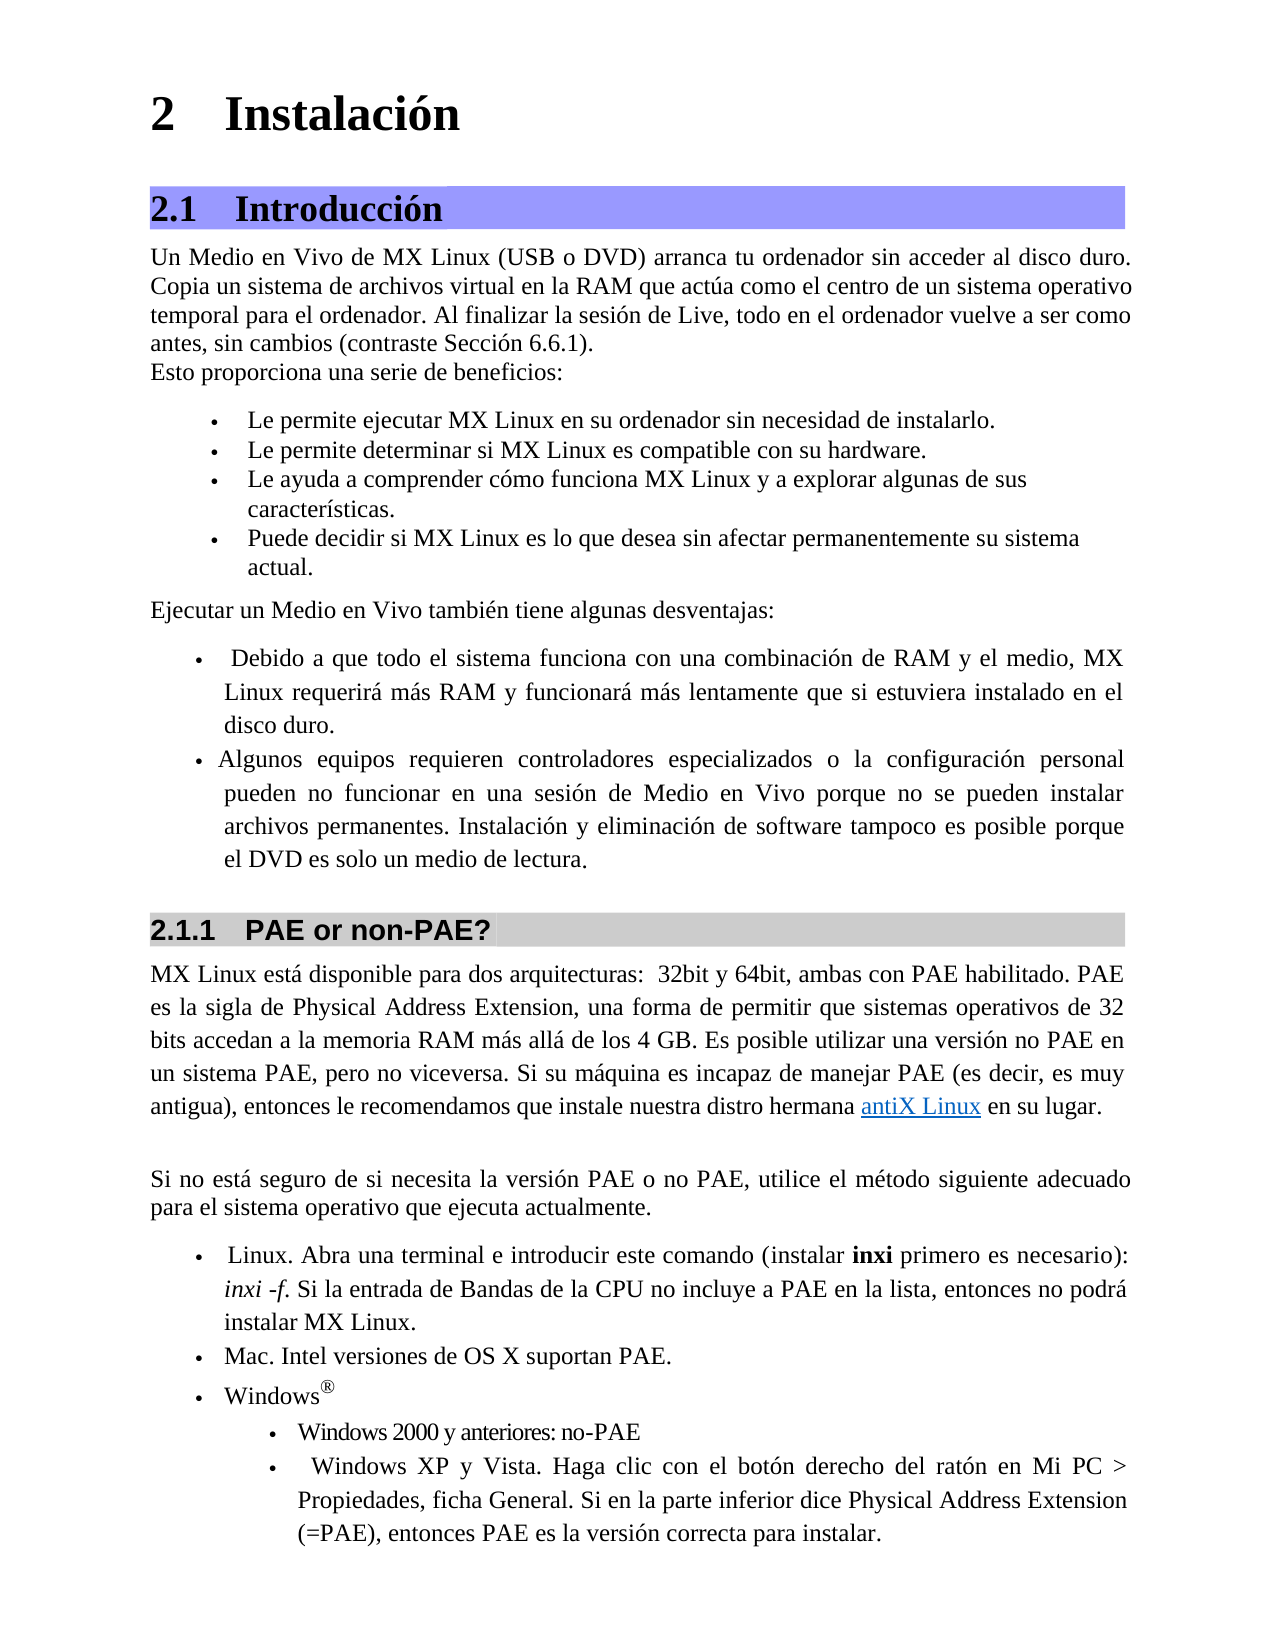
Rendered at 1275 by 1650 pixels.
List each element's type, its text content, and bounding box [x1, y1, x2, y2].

text • Windows® [194, 1375, 1133, 1411]
text • Linux. Abra una terminal e introducir este comando (instalar inxi primero es necesario): inxi -f. Si la entrada de Bandas de la CPU no incluye a PAE en la lista, entonces no podrá instalar MX Linux. [194, 1240, 1129, 1336]
text Si no está seguro de si necesita la versión PAE o no PAE, utilice el método siguiente adecuado para el sistema operativo que ejecuta actualmente. [150, 1164, 1133, 1221]
text • Windows XP y Vista. Haga clic con el botón derecho del ratón en Mi PC > Propiedades, ficha General. Si en la parte inferior dice Physical Address Extension (=PAE), entonces PAE es la versión correcta para instalar. [268, 1451, 1129, 1547]
list Le ayuda a comprender cómo funciona MX Linux y a explorar algunas de sus características. [210, 464, 1133, 523]
list Le permite determinar si MX Linux es compatible con su hardware. [210, 435, 1133, 464]
text Ejecutar un Medio en Vivo también tiene algunas desventajas: [150, 596, 1133, 624]
text 2 Instalación [150, 84, 1133, 140]
text Un Medio en Vivo de MX Linux (USB o DVD) arranca tu ordenador sin acceder al disco duro. Copia un sistema de archivos virtual en la RAM que actúa como el centro de un sistema operativo temporal para el ordenador. Al finalizar la sesión de Live, todo en el ordenador vuelve a ser como antes, sin cambios (contraste Sección 6.6.1). [150, 242, 1133, 357]
list Le permite ejecutar MX Linux en su ordenador sin necesidad de instalarlo. [210, 405, 1133, 435]
text • Algunos equipos requieren controladores especializados o la configuración personal pueden no funcionar en una sesión de Medio en Vivo porque no se pueden instalar archivos permanentes. Instalación y eliminación de software tampoco es posible porque el DVD es solo un medio de lectura. [194, 744, 1126, 874]
text • Windows 2000 y anteriores: no-PAE [268, 1417, 1133, 1446]
text Esto proporciona una serie de beneficios: [150, 357, 1133, 386]
text • Debido a que todo el sistema funciona con una combinación de RAM y el medio, MX Linux requerirá más RAM y funcionará más lentamente que si estuviera instalado en el disco duro. [194, 643, 1124, 739]
text MX Linux está disponible para dos arquitecturas: 32bit y 64bit, ambas con PAE habilitado. PAE es la sigla de Physical Address Extension, una forma de permitir que sistemas operativos de 32 bits accedan a la memoria RAM más allá de los 4 GB. Es posible utilizar una versión no PAE en un sistema PAE, pero no viceversa. Si su máquina es incapaz de manejar PAE (es decir, es muy antigua), entonces le recomendamos que instale nuestra distro hermana antiX Linux en su lugar. [150, 959, 1125, 1120]
text • Mac. Intel versiones de OS X suportan PAE. [194, 1341, 1133, 1370]
list Puede decidir si MX Linux es lo que desea sin afectar permanentemente su sistema actual. [210, 523, 1133, 581]
